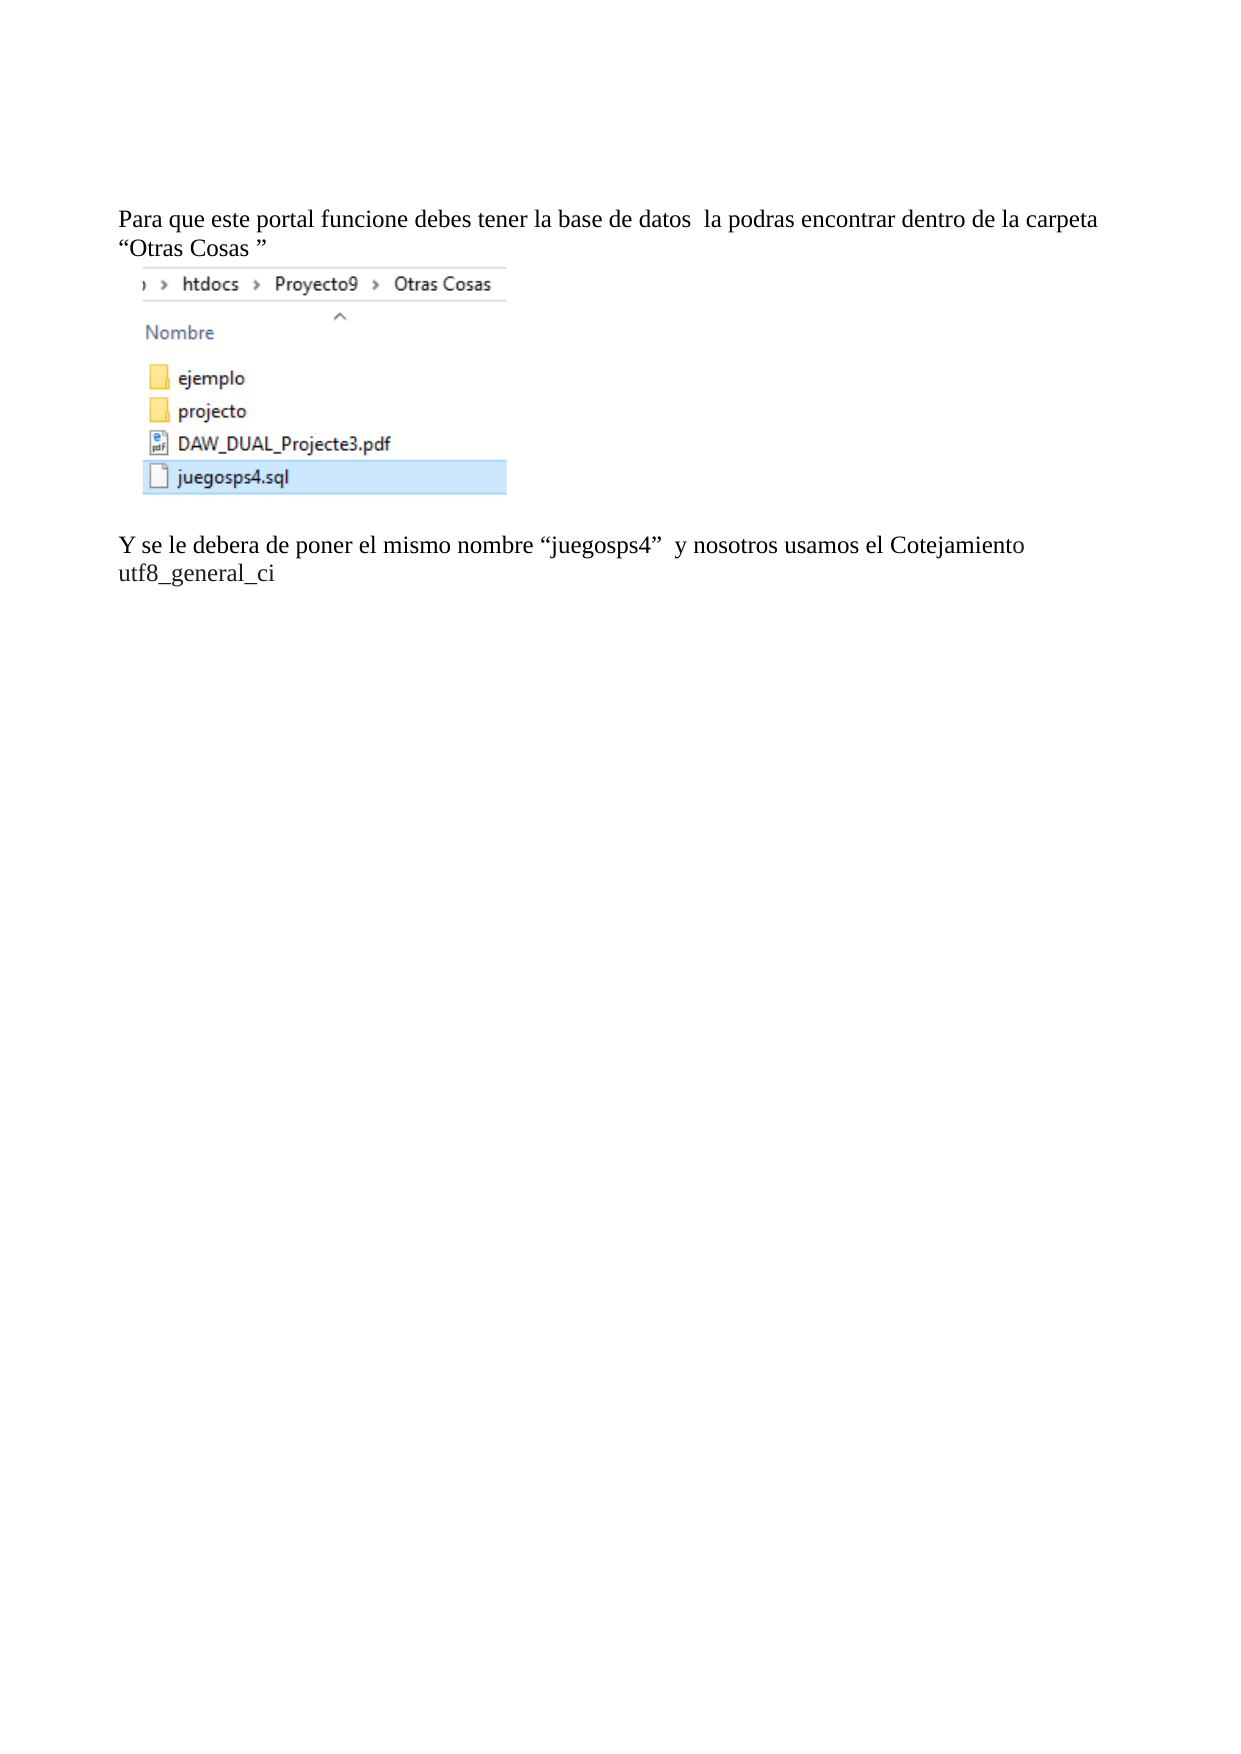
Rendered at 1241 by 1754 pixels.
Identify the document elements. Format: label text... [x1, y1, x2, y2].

text “Otras Cosas ” [118, 233, 1122, 262]
text Para que este portal funcione debes tener la base de datos la podras encontrar dentro de la carpeta [118, 204, 1122, 233]
text Y se le debera de poner el mismo nombre “juegosps4” y nosotros usamos el Cotejamiento utf8_general_ci [118, 530, 1122, 587]
picture [142, 261, 507, 501]
